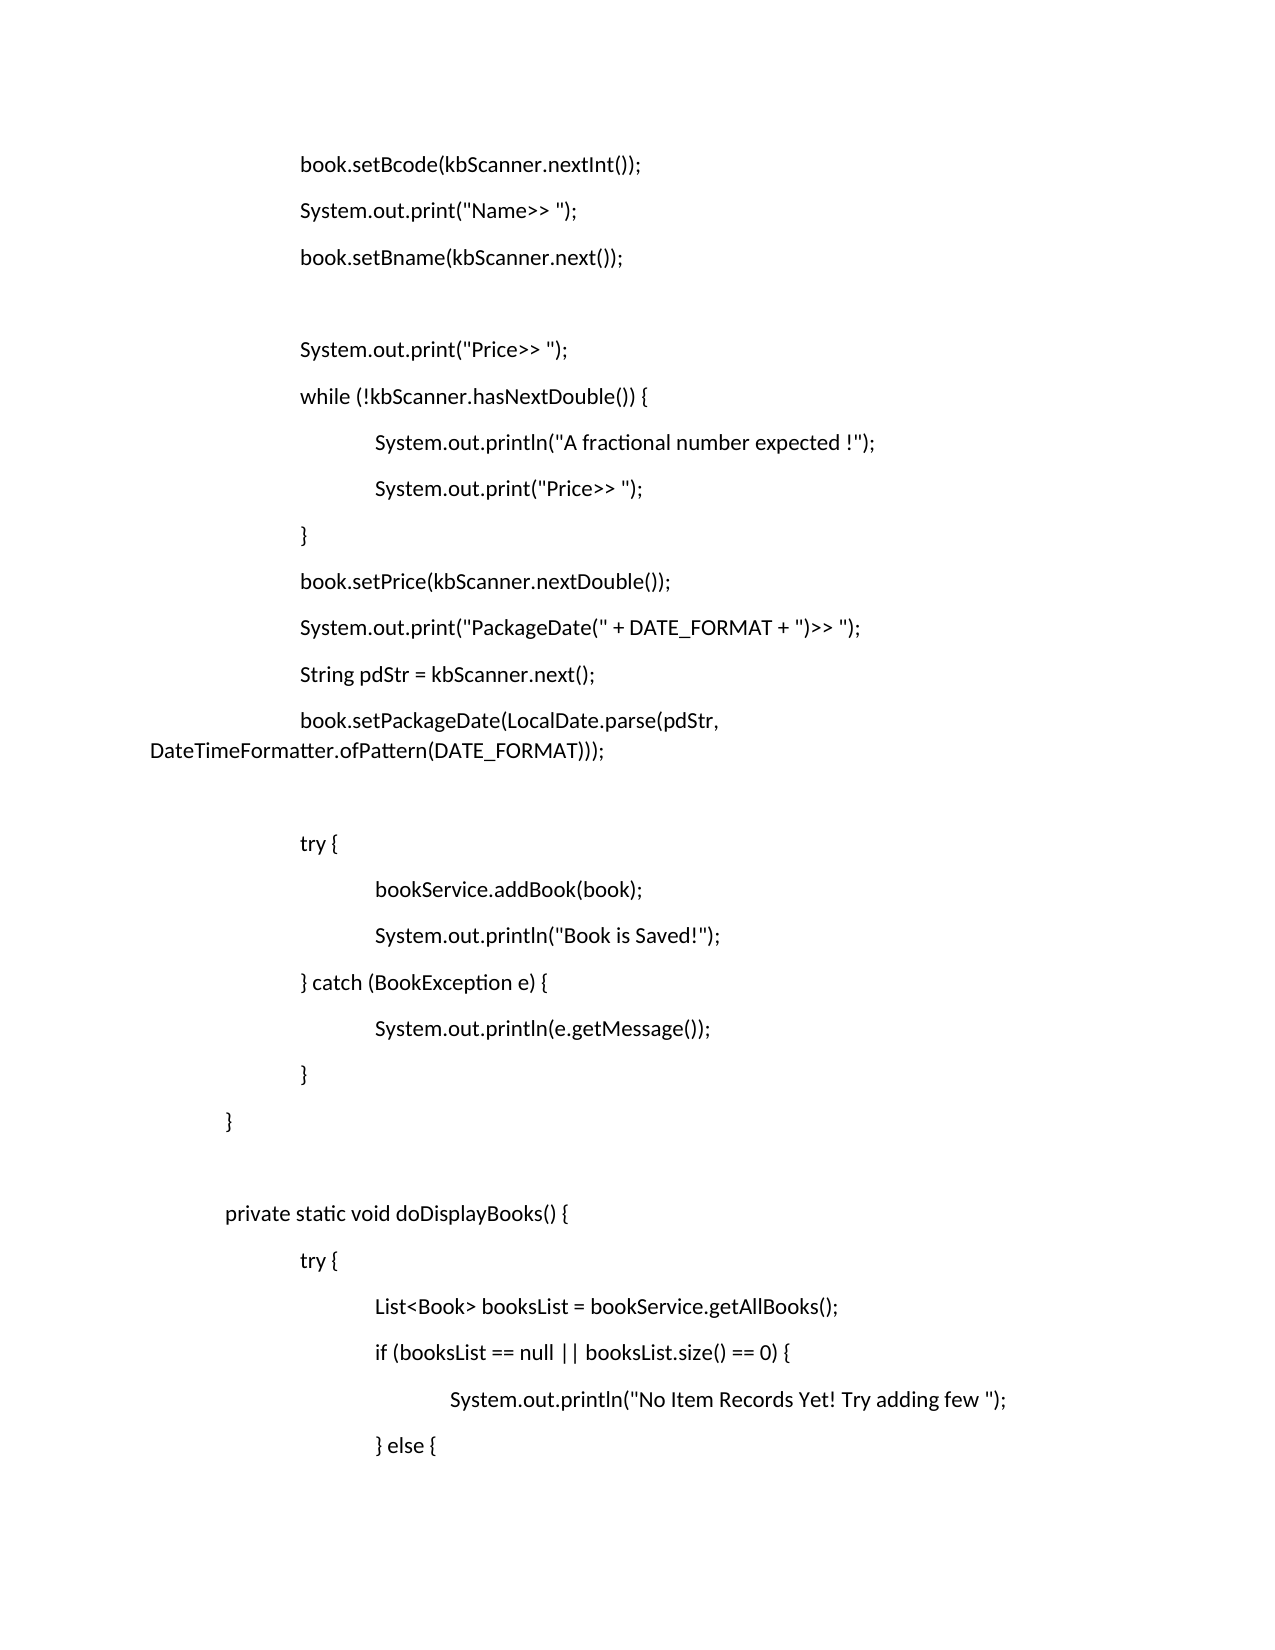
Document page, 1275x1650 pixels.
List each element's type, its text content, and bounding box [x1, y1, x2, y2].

text book.setBcode(kbScanner.nextInt()); [150, 150, 1125, 178]
text book.setBname(kbScanner.next()); [150, 243, 1125, 271]
text System.out.print("Price>> "); [150, 474, 1125, 502]
text List<Book> booksList = bookService.getAllBooks(); [150, 1292, 1125, 1320]
text private static void doDisplayBooks() { [150, 1199, 1125, 1227]
text book.setPrice(kbScanner.nextDouble()); [150, 567, 1125, 595]
text } [150, 1060, 1125, 1088]
text System.out.println("A fractional number expected !"); [150, 428, 1125, 456]
text System.out.print("Price>> "); [150, 335, 1125, 363]
text } catch (BookException e) { [150, 968, 1125, 996]
text System.out.println("Book is Saved!"); [150, 921, 1125, 949]
text } else { [150, 1431, 1125, 1459]
text System.out.print("PackageDate(" + DATE_FORMAT + ")>> "); [150, 613, 1125, 642]
text try { [150, 829, 1125, 857]
text bookService.addBook(book); [150, 875, 1125, 903]
text } [150, 521, 1125, 549]
text String pdStr = kbScanner.next(); [150, 660, 1125, 688]
text System.out.println("No Item Records Yet! Try adding few "); [150, 1385, 1125, 1413]
text while (!kbScanner.hasNextDouble()) { [150, 382, 1125, 410]
text try { [150, 1246, 1125, 1274]
text book.setPackageDate(LocalDate.parse(pdStr, DateTimeFormatter.ofPattern(DATE_FORMAT))); [150, 706, 1125, 764]
text System.out.println(e.getMessage()); [150, 1014, 1125, 1042]
text if (booksList == null || booksList.size() == 0) { [150, 1338, 1125, 1367]
text } [150, 1107, 1125, 1135]
text System.out.print("Name>> "); [150, 196, 1125, 224]
